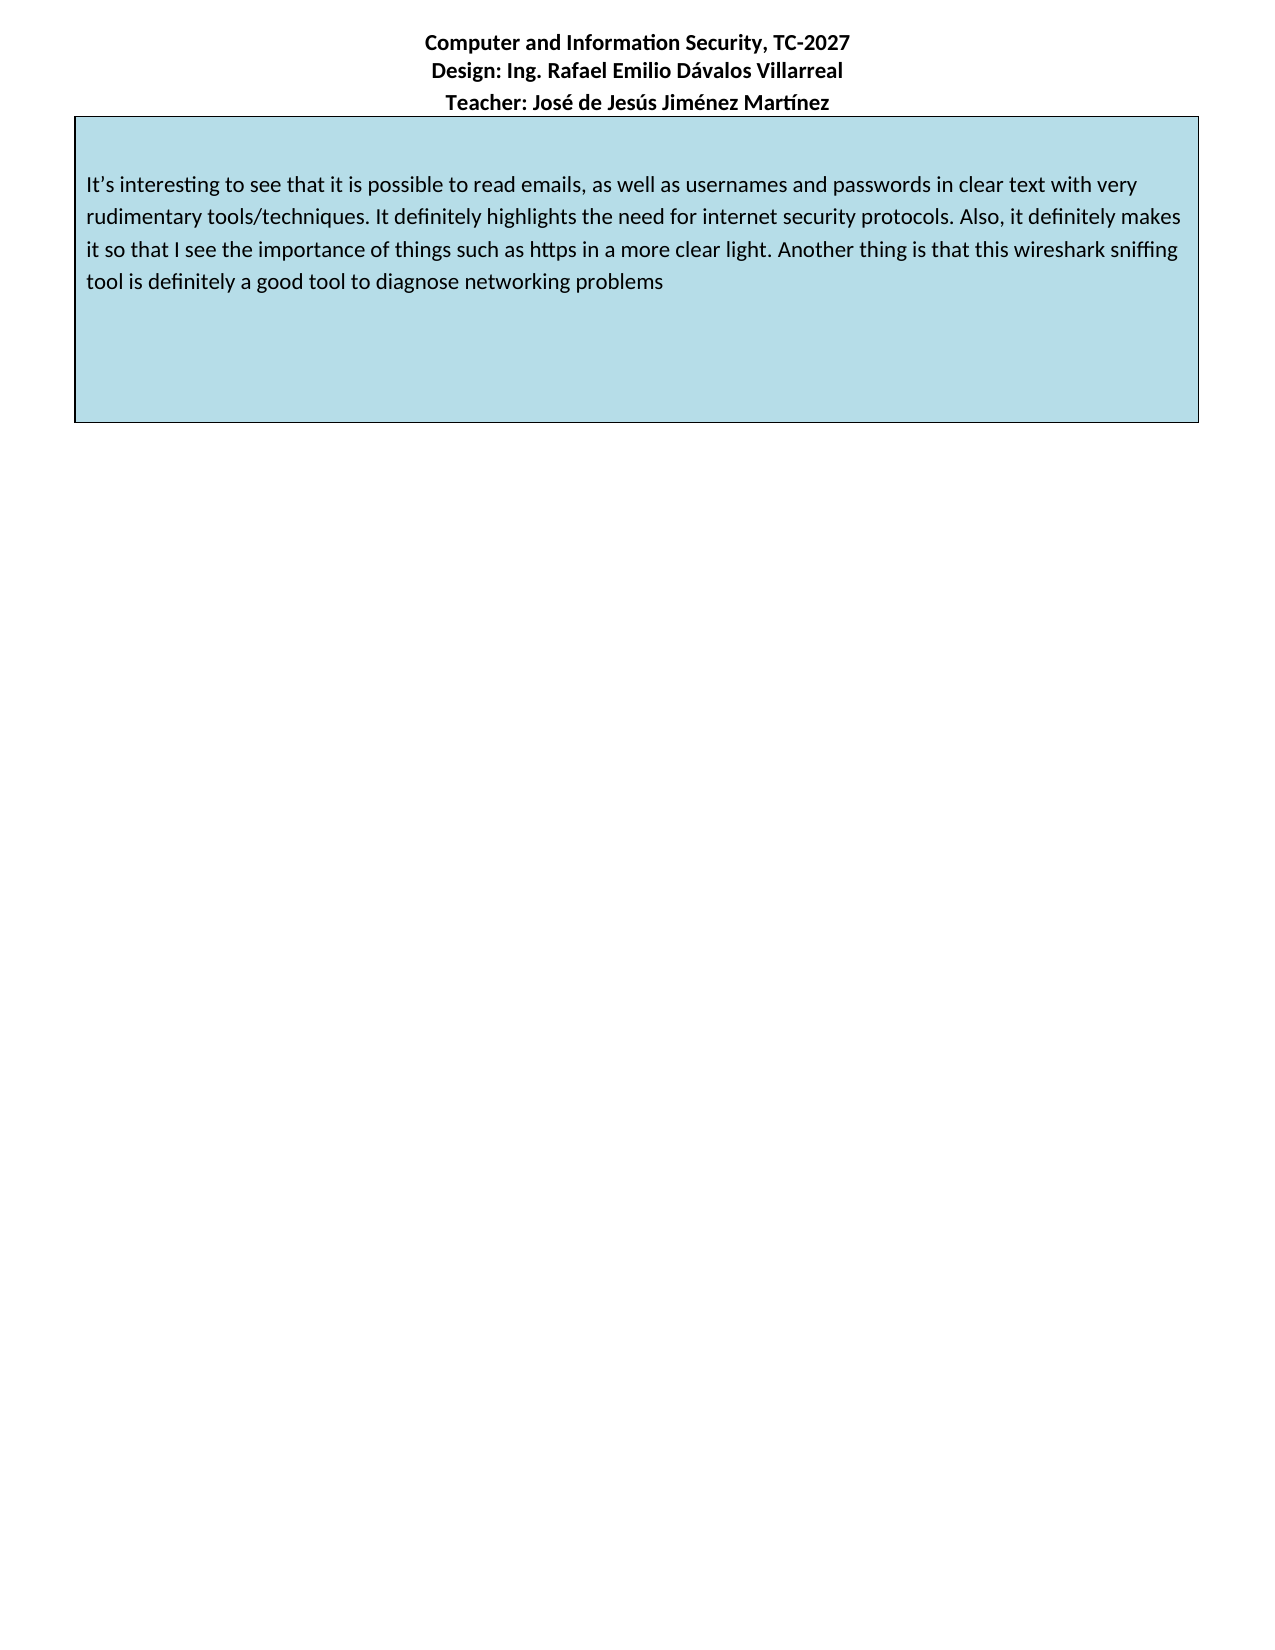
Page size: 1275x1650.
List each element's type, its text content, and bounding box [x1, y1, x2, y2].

table_header It’s interesting to see that it is possible to read emails, as well as usernames and passwords in clear text with very rudimentary tools/techniques. It definitely highlights the need for internet security protocols. Also, it definitely makes it so that I see the importance of things such as https in a more clear light. Another thing is that this wireshark sniffing tool is definitely a good tool to diagnose networking problems [76, 117, 1198, 422]
